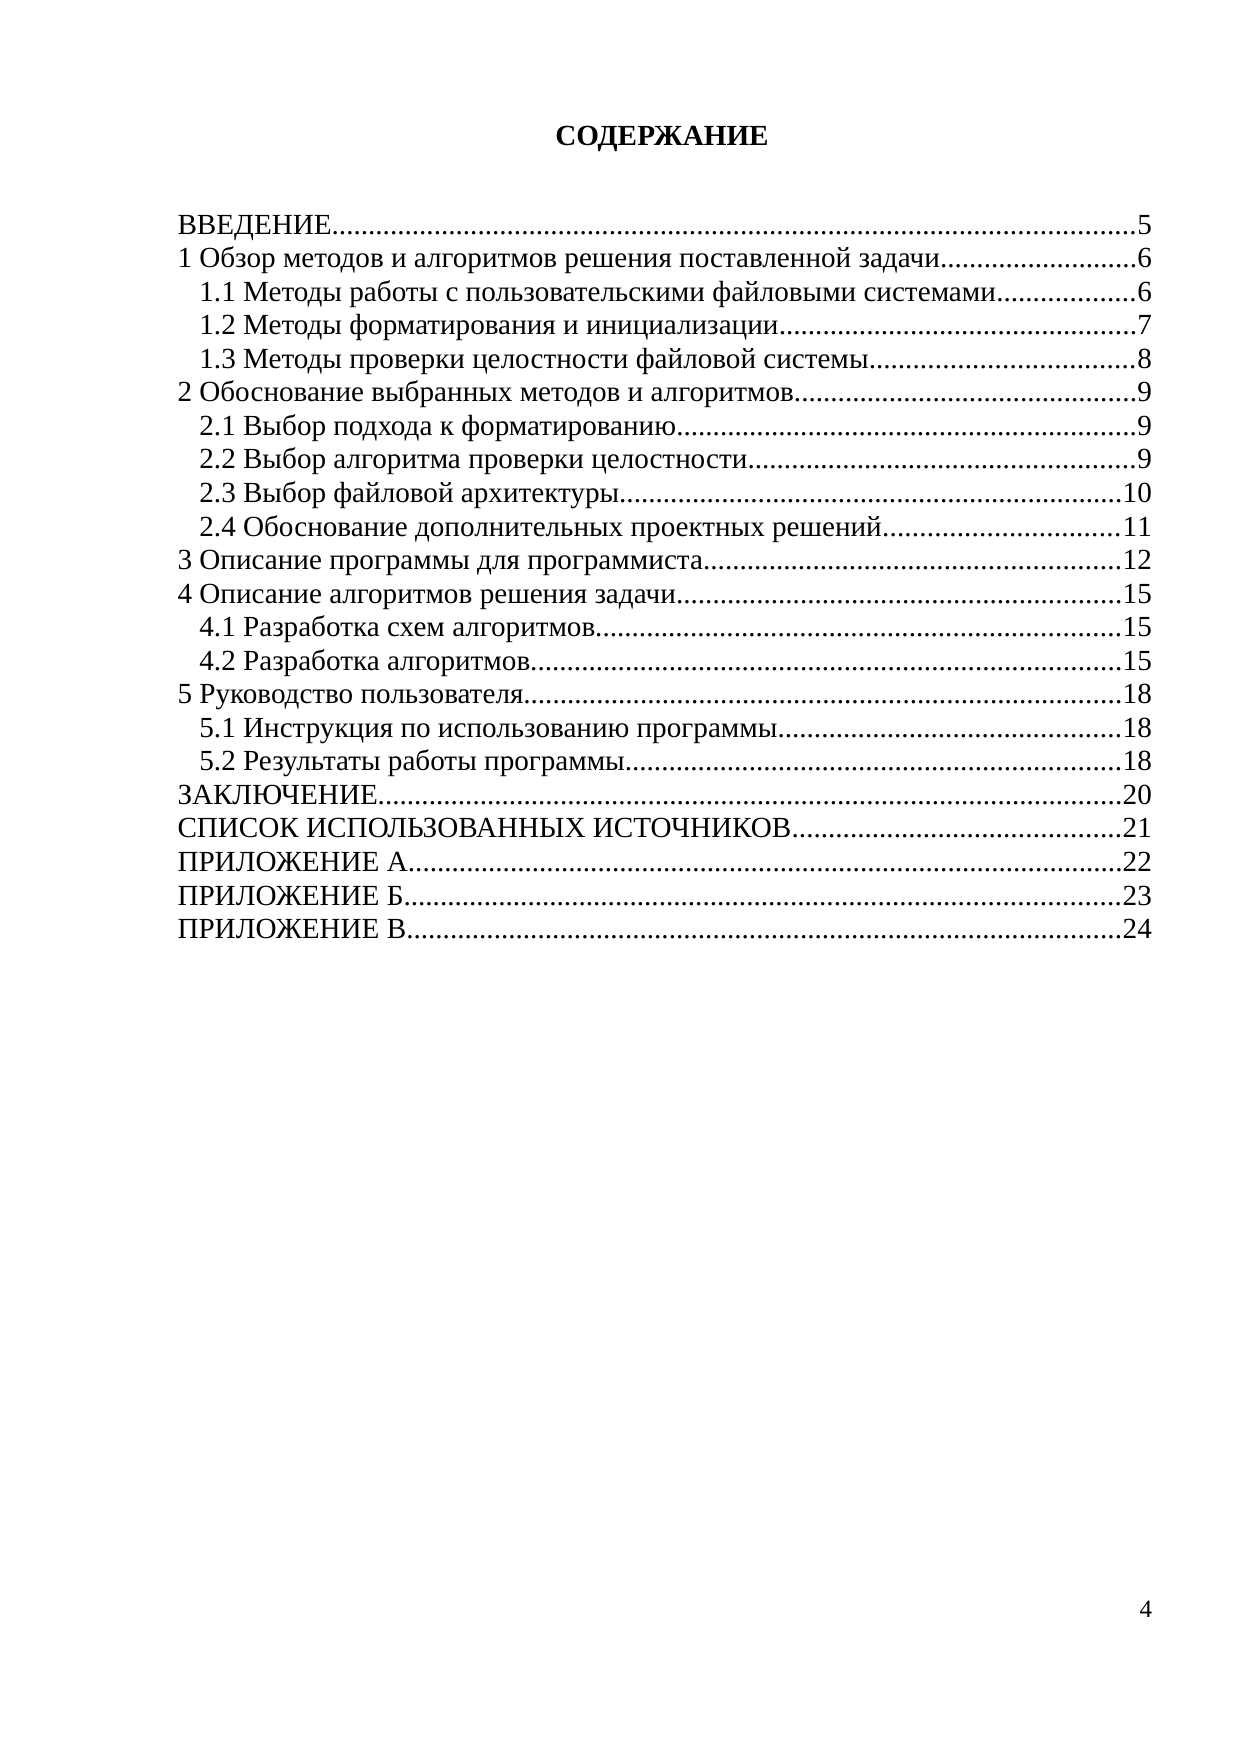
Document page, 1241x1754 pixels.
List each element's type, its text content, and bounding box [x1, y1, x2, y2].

text 1 Обзор методов и алгоритмов решения поставленной задачи 6 [177, 240, 1152, 274]
text ПРИЛОЖЕНИЕ Б 23 [177, 878, 1152, 911]
text 5 Руководство пользователя 18 [177, 676, 1152, 710]
text 3 Описание программы для программиста 12 [177, 542, 1152, 576]
text 5.1 Инструкция по использованию программы 18 [177, 710, 1152, 743]
text ПРИЛОЖЕНИЕ В 24 [177, 911, 1152, 945]
text 4.2 Разработка алгоритмов 15 [177, 643, 1152, 676]
text СПИСОК ИСПОЛЬЗОВАННЫХ ИСТОЧНИКОВ 21 [177, 811, 1152, 844]
text 2 Обоснование выбранных методов и алгоритмов 9 [177, 374, 1152, 408]
text 1.3 Методы проверки целостности файловой системы 8 [177, 341, 1152, 374]
text 2.2 Выбор алгоритма проверки целостности 9 [177, 442, 1152, 475]
text 1.1 Методы работы с пользовательскими файловыми системами 6 [177, 274, 1152, 307]
text ЗАКЛЮЧЕНИЕ 20 [177, 777, 1152, 811]
text 2.4 Обоснование дополнительных проектных решений 11 [177, 509, 1152, 542]
text 2.3 Выбор файловой архитектуры 10 [177, 475, 1152, 509]
text 2.1 Выбор подхода к форматированию 9 [177, 408, 1152, 442]
text 1.2 Методы форматирования и инициализации 7 [177, 307, 1152, 341]
text 5.2 Результаты работы программы 18 [177, 743, 1152, 777]
text ВВЕДЕНИЕ 5 [177, 207, 1152, 240]
text СОДЕРЖАНИЕ [177, 118, 1154, 152]
text 4.1 Разработка схем алгоритмов 15 [177, 609, 1152, 643]
text ПРИЛОЖЕНИЕ А 22 [177, 844, 1152, 878]
text 4 Описание алгоритмов решения задачи 15 [177, 576, 1152, 609]
